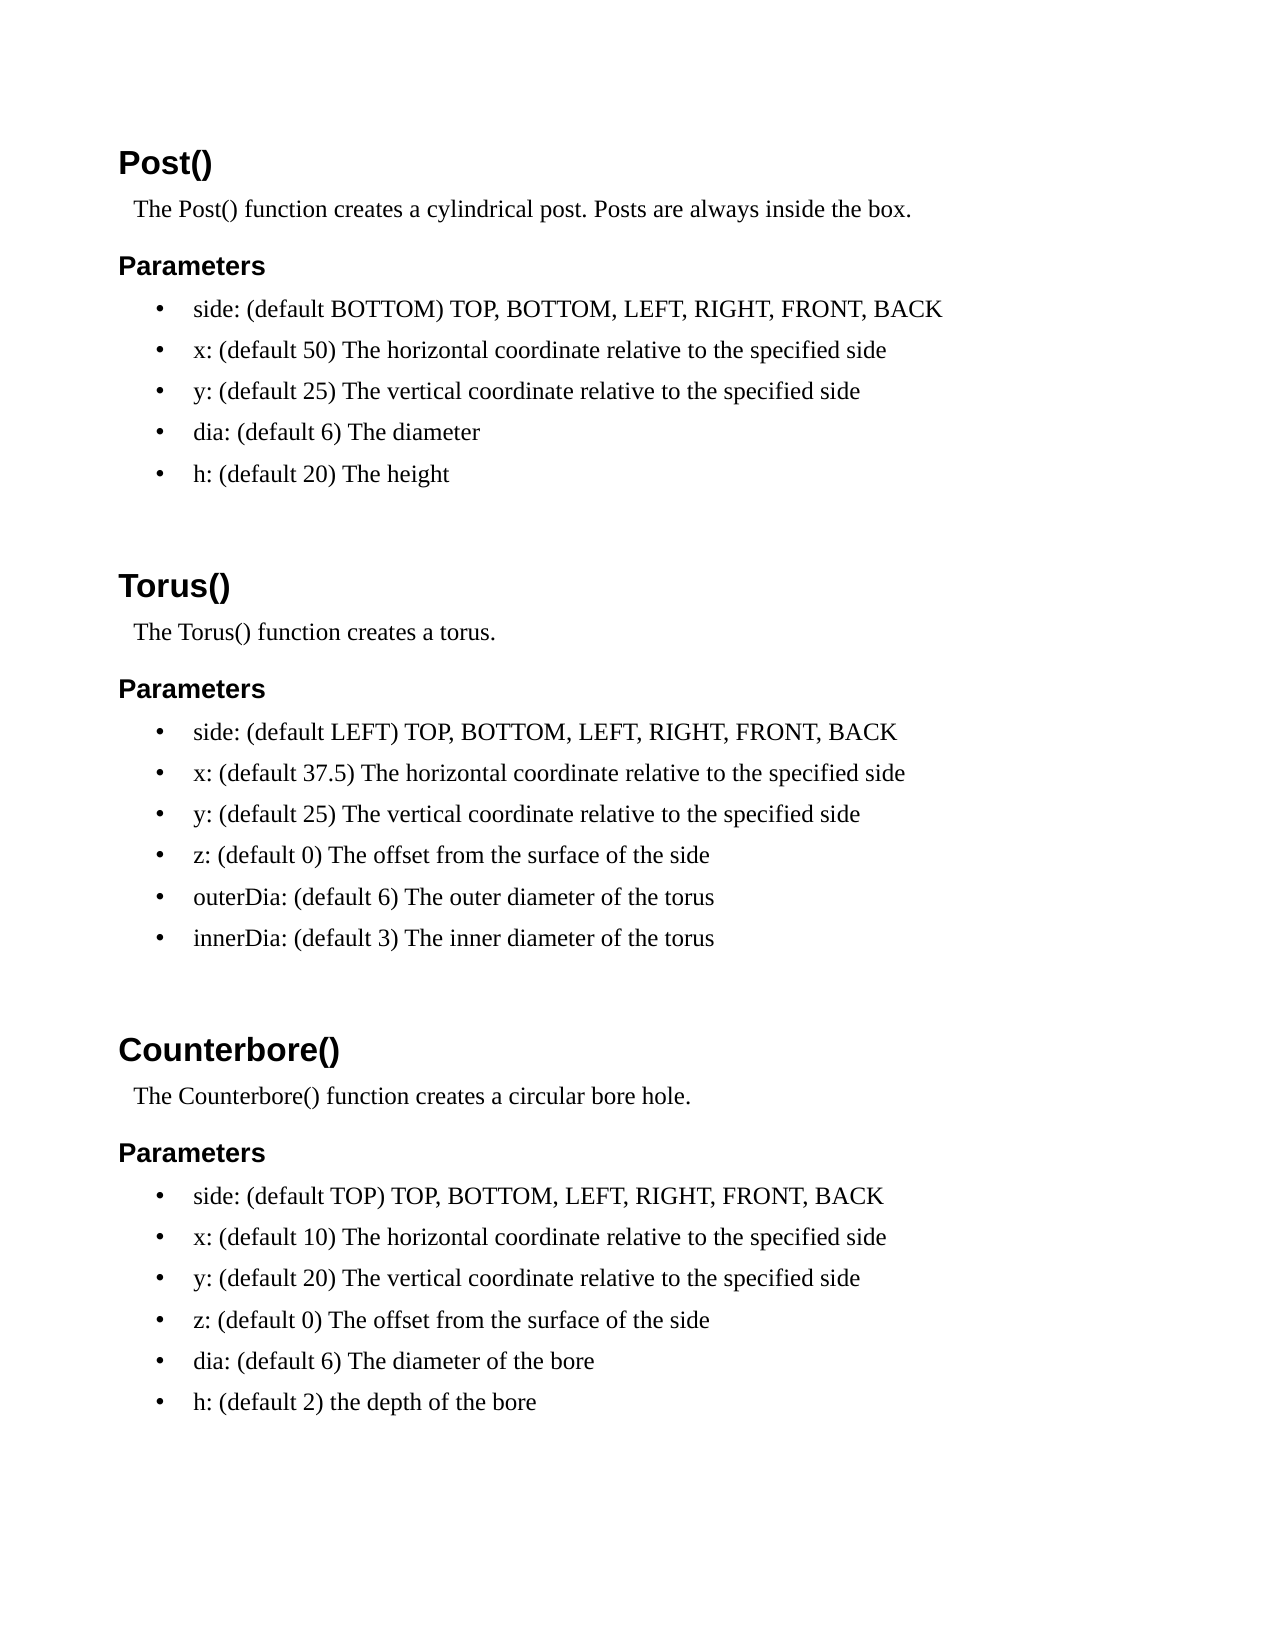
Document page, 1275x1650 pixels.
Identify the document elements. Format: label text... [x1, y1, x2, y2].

list side: (default LEFT) TOP, BOTTOM, LEFT, RIGHT, FRONT, BACK [156, 717, 1157, 745]
list y: (default 20) The vertical coordinate relative to the specified side [156, 1263, 1157, 1292]
list y: (default 25) The vertical coordinate relative to the specified side [156, 376, 1157, 405]
list z: (default 0) The offset from the surface of the side [156, 1305, 1157, 1333]
list y: (default 25) The vertical coordinate relative to the specified side [156, 799, 1157, 828]
subtitle Torus() [118, 566, 1157, 604]
subtitle Parameters [118, 673, 1157, 704]
subtitle Post() [118, 143, 1157, 182]
list z: (default 0) The offset from the surface of the side [156, 840, 1157, 869]
list x: (default 37.5) The horizontal coordinate relative to the specified side [156, 758, 1157, 787]
list h: (default 2) the depth of the bore [156, 1387, 1157, 1416]
text The Post() function creates a cylindrical post. Posts are always inside the box. [118, 194, 1157, 223]
list innerDia: (default 3) The inner diameter of the torus [156, 923, 1157, 952]
list h: (default 20) The height [156, 459, 1157, 487]
text The Torus() function creates a torus. [118, 617, 1157, 646]
list x: (default 10) The horizontal coordinate relative to the specified side [156, 1222, 1157, 1251]
subtitle Parameters [118, 250, 1157, 281]
list side: (default BOTTOM) TOP, BOTTOM, LEFT, RIGHT, FRONT, BACK [156, 294, 1157, 322]
list side: (default TOP) TOP, BOTTOM, LEFT, RIGHT, FRONT, BACK [156, 1181, 1157, 1210]
list dia: (default 6) The diameter [156, 417, 1157, 446]
subtitle Parameters [118, 1137, 1157, 1168]
list x: (default 50) The horizontal coordinate relative to the specified side [156, 335, 1157, 364]
list outerDia: (default 6) The outer diameter of the torus [156, 882, 1157, 910]
list dia: (default 6) The diameter of the bore [156, 1346, 1157, 1375]
subtitle Counterbore() [118, 1030, 1157, 1069]
text The Counterbore() function creates a circular bore hole. [118, 1081, 1157, 1110]
